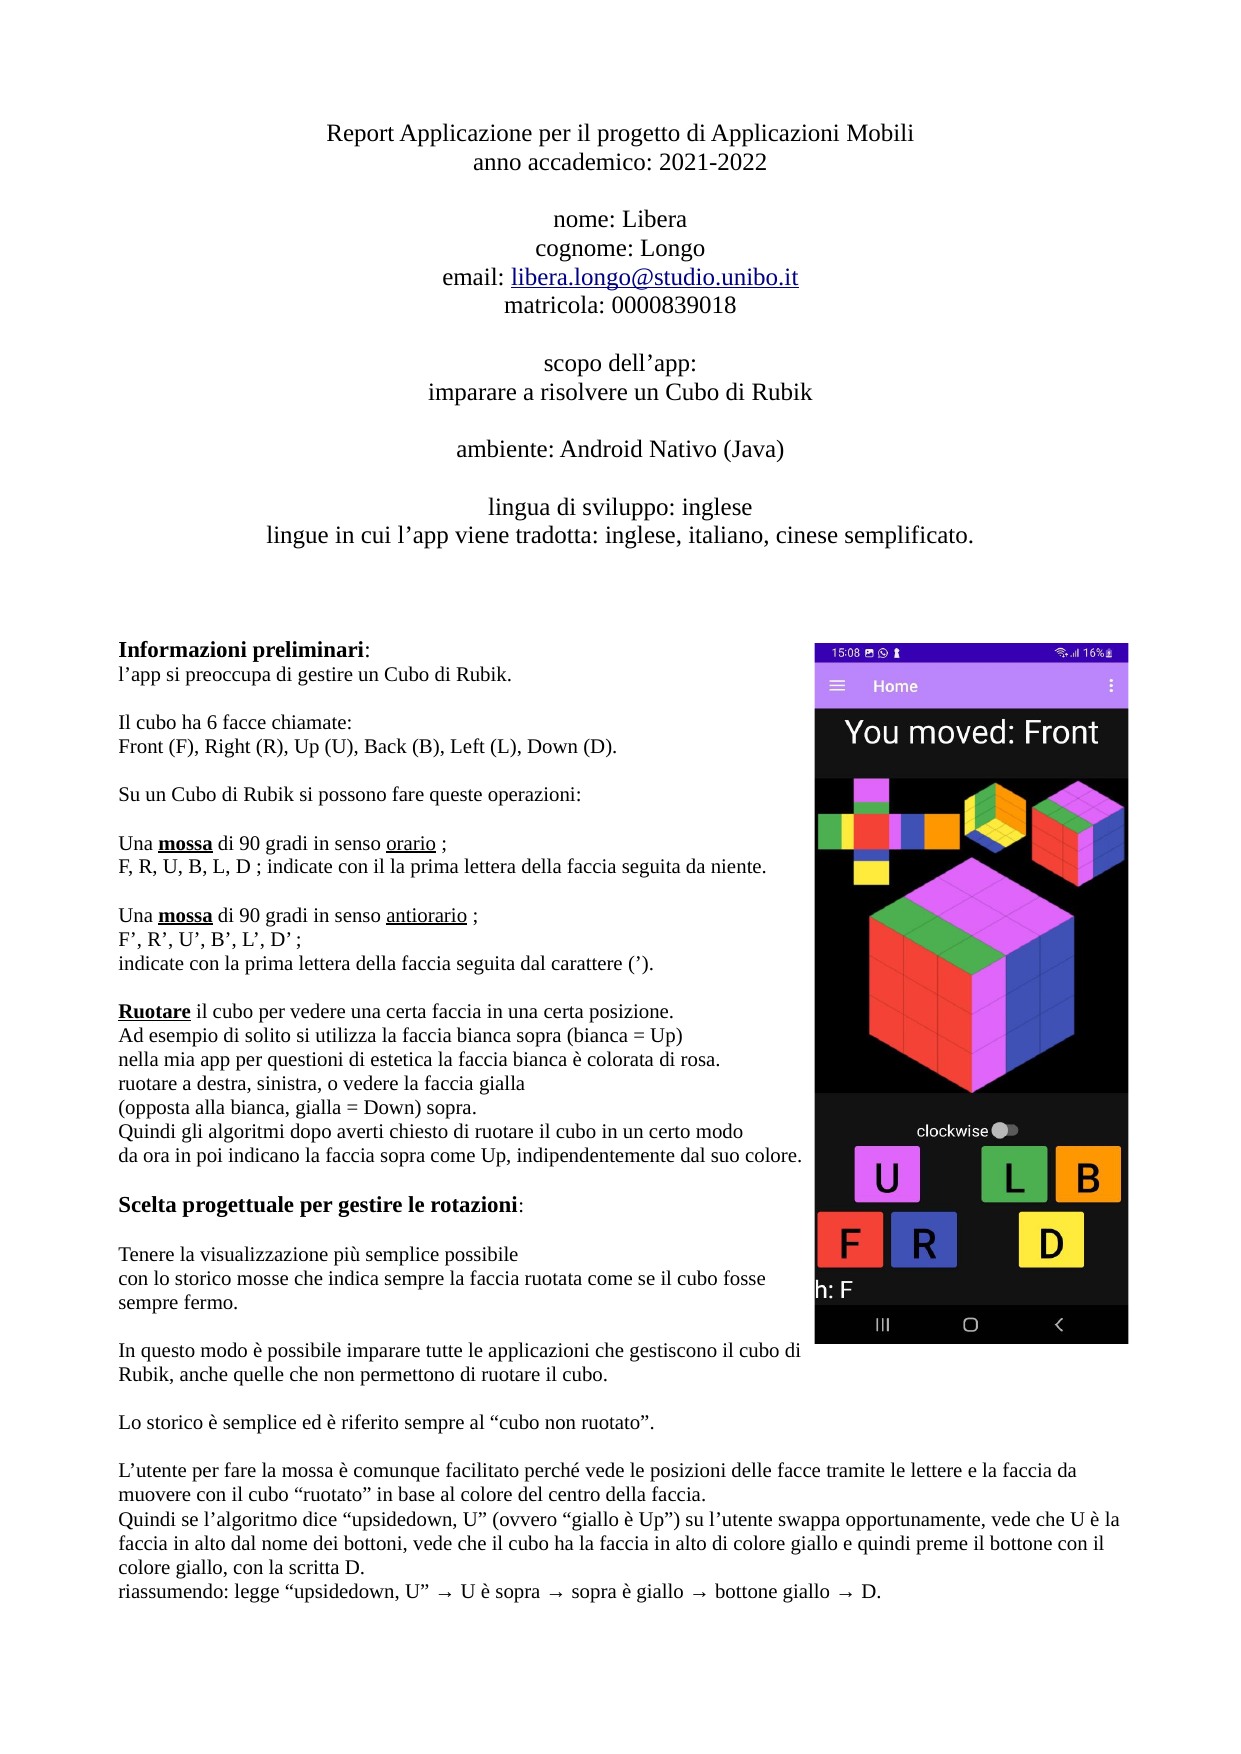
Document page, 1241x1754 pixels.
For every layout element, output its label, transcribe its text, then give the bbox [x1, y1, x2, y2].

text ruotare a destra, sinistra, o vedere la faccia gialla [118, 1071, 814, 1095]
text nome: Libera [118, 204, 1122, 233]
text imparare a risolvere un Cubo di Rubik [118, 377, 1122, 406]
text Il cubo ha 6 facce chiamate: [118, 710, 814, 734]
text da ora in poi indicano la faccia sopra come Up, indipendentemente dal suo colore. [118, 1143, 814, 1167]
text F, R, U, B, L, D ; indicate con il la prima lettera della faccia seguita da niente. [118, 854, 814, 878]
text ambiente: Android Nativo (Java) [118, 434, 1122, 463]
text (opposta alla bianca, gialla = Down) sopra. [118, 1095, 814, 1119]
text Una mossa di 90 gradi in senso orario ; [118, 830, 814, 854]
text scopo dell’app: [118, 348, 1122, 377]
text Scelta progettuale per gestire le rotazioni: [118, 1191, 814, 1218]
text lingua di sviluppo: inglese [118, 492, 1122, 521]
text Lo storico è semplice ed è riferito sempre al “cubo non ruotato”. [118, 1410, 1122, 1434]
text Ad esempio di solito si utilizza la faccia bianca sopra (bianca = Up) [118, 1023, 814, 1047]
text email: libera.longo@studio.unibo.it [118, 262, 1122, 291]
text matricola: 0000839018 [118, 291, 1122, 319]
text Tenere la visualizzazione più semplice possibile [118, 1242, 814, 1266]
text cognome: Longo [118, 233, 1122, 262]
text con lo storico mosse che indica sempre la faccia ruotata come se il cubo fosse sempre fermo. [118, 1266, 814, 1314]
text anno accademico: 2021-2022 [118, 147, 1122, 176]
text nella mia app per questioni di estetica la faccia bianca è colorata di rosa. [118, 1047, 814, 1071]
text L’utente per fare la mossa è comunque facilitato perché vede le posizioni delle facce tramite le lettere e la faccia da muovere con il cubo “ruotato” in base al colore del centro della faccia. [118, 1458, 1122, 1506]
text In questo modo è possibile imparare tutte le applicazioni che gestiscono il cubo di Rubik, anche quelle che non permettono di ruotare il cubo. [118, 1338, 1122, 1386]
text Su un Cubo di Rubik si possono fare queste operazioni: [118, 782, 814, 806]
text F’, R’, U’, B’, L’, D’ ; [118, 927, 814, 951]
picture [814, 643, 1129, 1344]
text riassumendo: legge “upsidedown, U” → U è sopra → sopra è giallo → bottone giallo → D. [118, 1579, 1122, 1603]
text Ruotare il cubo per vedere una certa faccia in una certa posizione. [118, 999, 814, 1023]
text Quindi se l’algoritmo dice “upsidedown, U” (ovvero “giallo è Up”) su l’utente swappa opportunamente, vede che U è la faccia in alto dal nome dei bottoni, vede che il cubo ha la faccia in alto di colore giallo e quindi preme il bottone con il colore giallo, con la scritta D. [118, 1506, 1122, 1579]
text Quindi gli algoritmi dopo averti chiesto di ruotare il cubo in un certo modo [118, 1119, 814, 1143]
text lingue in cui l’app viene tradotta: inglese, italiano, cinese semplificato. [118, 521, 1122, 549]
text indicate con la prima lettera della faccia seguita dal carattere (’). [118, 951, 814, 975]
text Front (F), Right (R), Up (U), Back (B), Left (L), Down (D). [118, 734, 814, 758]
text Una mossa di 90 gradi in senso antiorario ; [118, 903, 814, 927]
text Report Applicazione per il progetto di Applicazioni Mobili [118, 118, 1122, 147]
text l’app si preoccupa di gestire un Cubo di Rubik. [118, 662, 814, 686]
text Informazioni preliminari: [118, 636, 1122, 662]
